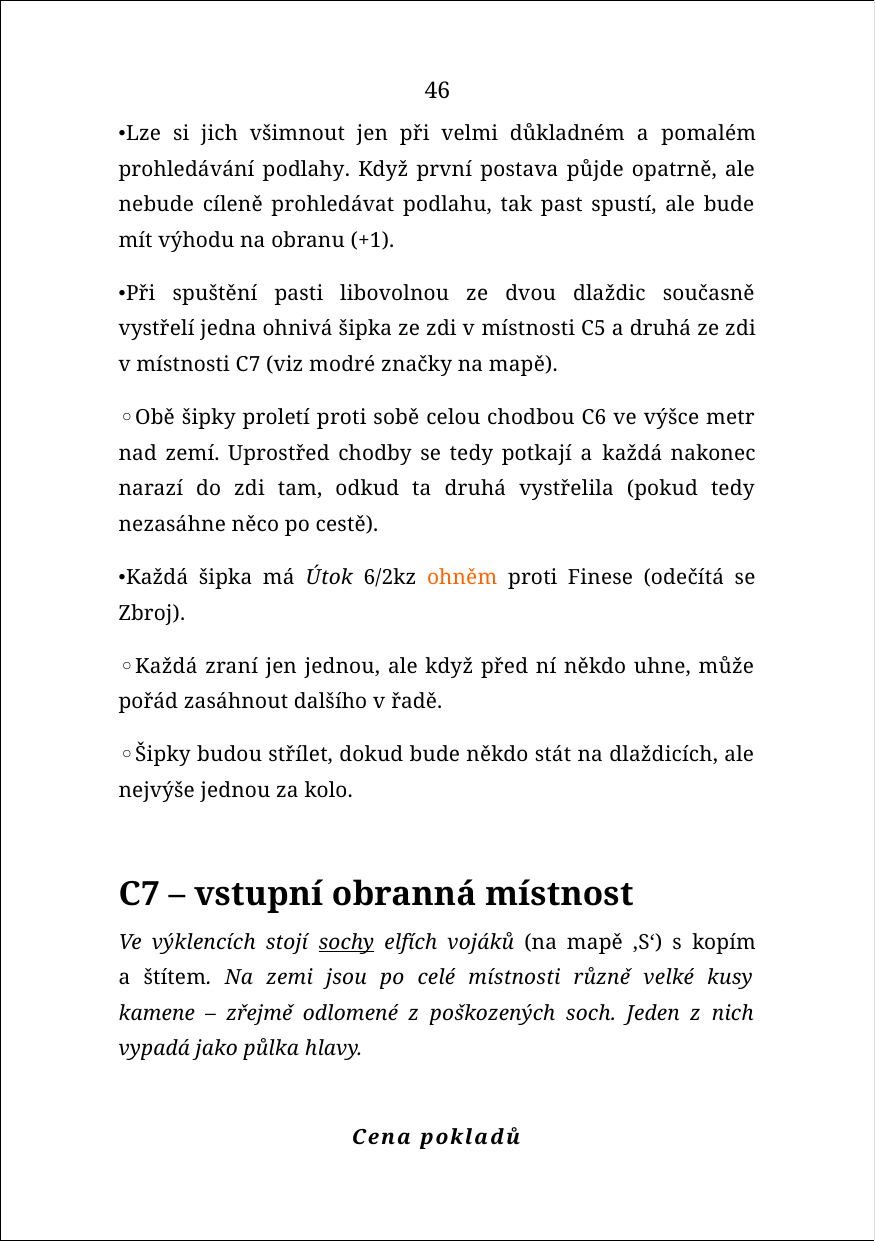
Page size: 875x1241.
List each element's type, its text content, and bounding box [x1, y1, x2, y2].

list Obě šipky proletí proti sobě celou chodbou C6 ve výšce metr nad zemí. Uprostřed chodby se tedy potkají a⁠ každá nakonec narazí do zdi tam, odkud ta druhá vystřelila (pokud tedy nezasáhne něco po cestě). [118, 402, 756, 537]
list Každá šipka má Útok 6/2kz ohněm proti Finese (odečítá se Zbroj). [118, 562, 756, 626]
subtitle C7 – vstupní obranná místnost [118, 870, 756, 915]
text Ve výklencích stojí sochy elfích vojáků (na mapě ‚S‘) s⁠ kopím a⁠ štítem. Na zemi jsou po celé místnosti různě velké kusy kamene – zřejmě odlomené z⁠ poškozených soch. Jeden z⁠ nich vypadá jako půlka hlavy. [118, 927, 756, 1062]
list Každá zraní jen jednou, ale když před ní někdo uhne, může pořád zasáhnout dalšího v⁠ řadě. [118, 651, 756, 715]
list Lze si jich všimnout jen při velmi důkladném a⁠ pomalém prohledávání podlahy. Když první postava půjde opatrně, ale nebude cíleně prohledávat podlahu, tak past spustí, ale bude mít výhodu na obranu (+1). [118, 118, 756, 253]
list Při spuštění pasti libovolnou ze dvou dlaždic současně vystřelí jedna ohnivá šipka ze zdi v⁠ místnosti C5 a⁠ druhá ze zdi v⁠ místnosti C7 (viz modré značky na mapě). [118, 278, 756, 377]
list Šipky budou střílet, dokud bude někdo stát na dlaždicích, ale nejvýše jednou za kolo. [118, 739, 756, 803]
